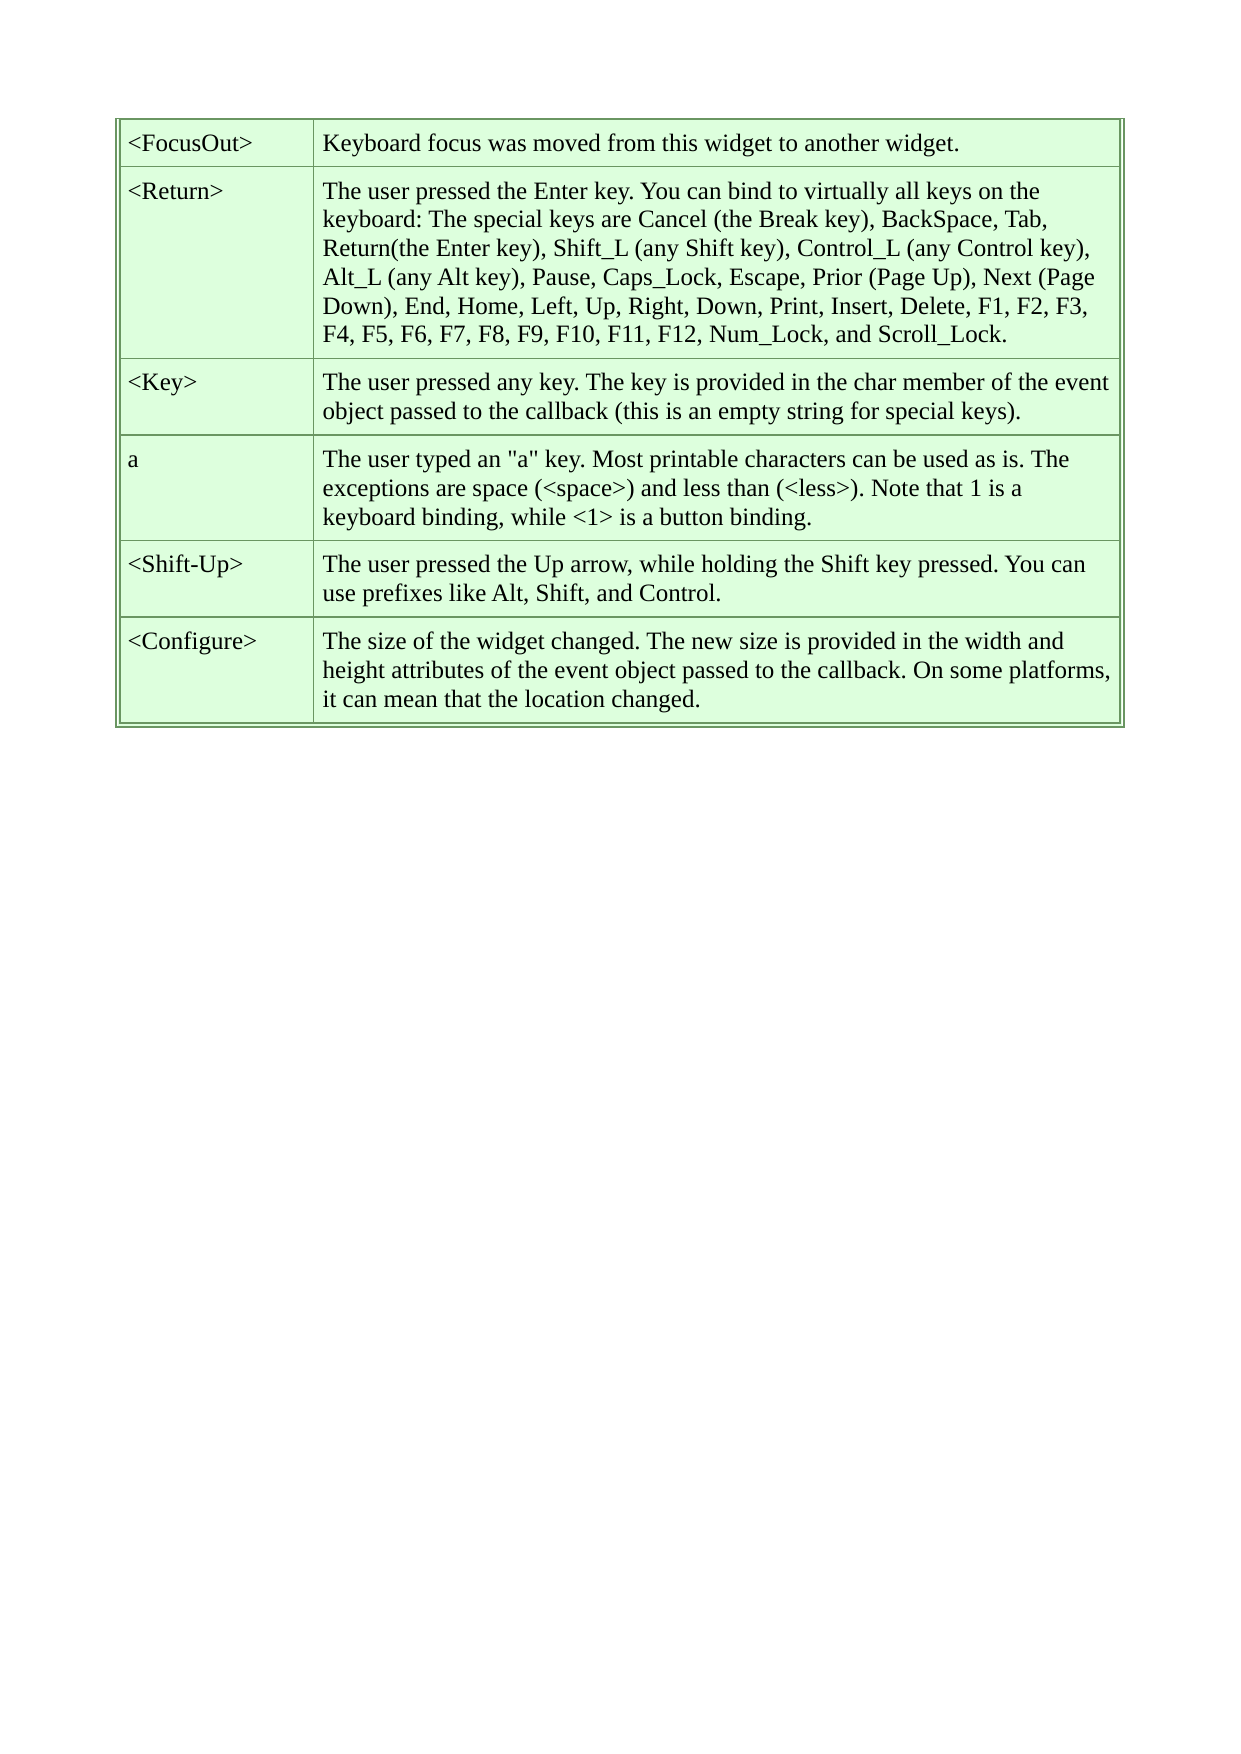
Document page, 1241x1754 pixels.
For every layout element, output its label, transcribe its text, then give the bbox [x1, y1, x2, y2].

table_cell <Return> [121, 167, 313, 358]
table_cell <Key> [121, 359, 313, 434]
table_cell <Shift-Up> [121, 541, 313, 616]
table_cell a [121, 436, 313, 540]
table_cell The user pressed the Enter key. You can bind to virtually all keys on the keyboard: The special keys are Cancel (the Break key), BackSpace, Tab, Return(the Enter key), Shift_L (any Shift key), Control_L (any Control key), Alt_L (any Alt key), Pause, Caps_Lock, Escape, Prior (Page Up), Next (Page Down), End, Home, Left, Up, Right, Down, Print, Insert, Delete, F1, F2, F3, F4, F5, F6, F7, F8, F9, F10, F11, F12, Num_Lock, and Scroll_Lock. [314, 167, 1119, 358]
table_cell The size of the widget changed. The new size is provided in the width and height attributes of the event object passed to the callback. On some platforms, it can mean that the location changed. [314, 618, 1119, 722]
table_cell The user pressed any key. The key is provided in the char member of the event object passed to the callback (this is an empty string for special keys). [314, 359, 1119, 434]
table_cell The user typed an "a" key. Most printable characters can be used as is. The exceptions are space (<space>) and less than (<less>). Note that 1 is a keyboard binding, while <1> is a button binding. [314, 436, 1119, 540]
table_cell <FocusOut> [121, 120, 313, 166]
table_cell Keyboard focus was moved from this widget to another widget. [314, 120, 1119, 166]
table_cell <Configure> [121, 618, 313, 722]
table_cell The user pressed the Up arrow, while holding the Shift key pressed. You can use prefixes like Alt, Shift, and Control. [314, 541, 1119, 616]
